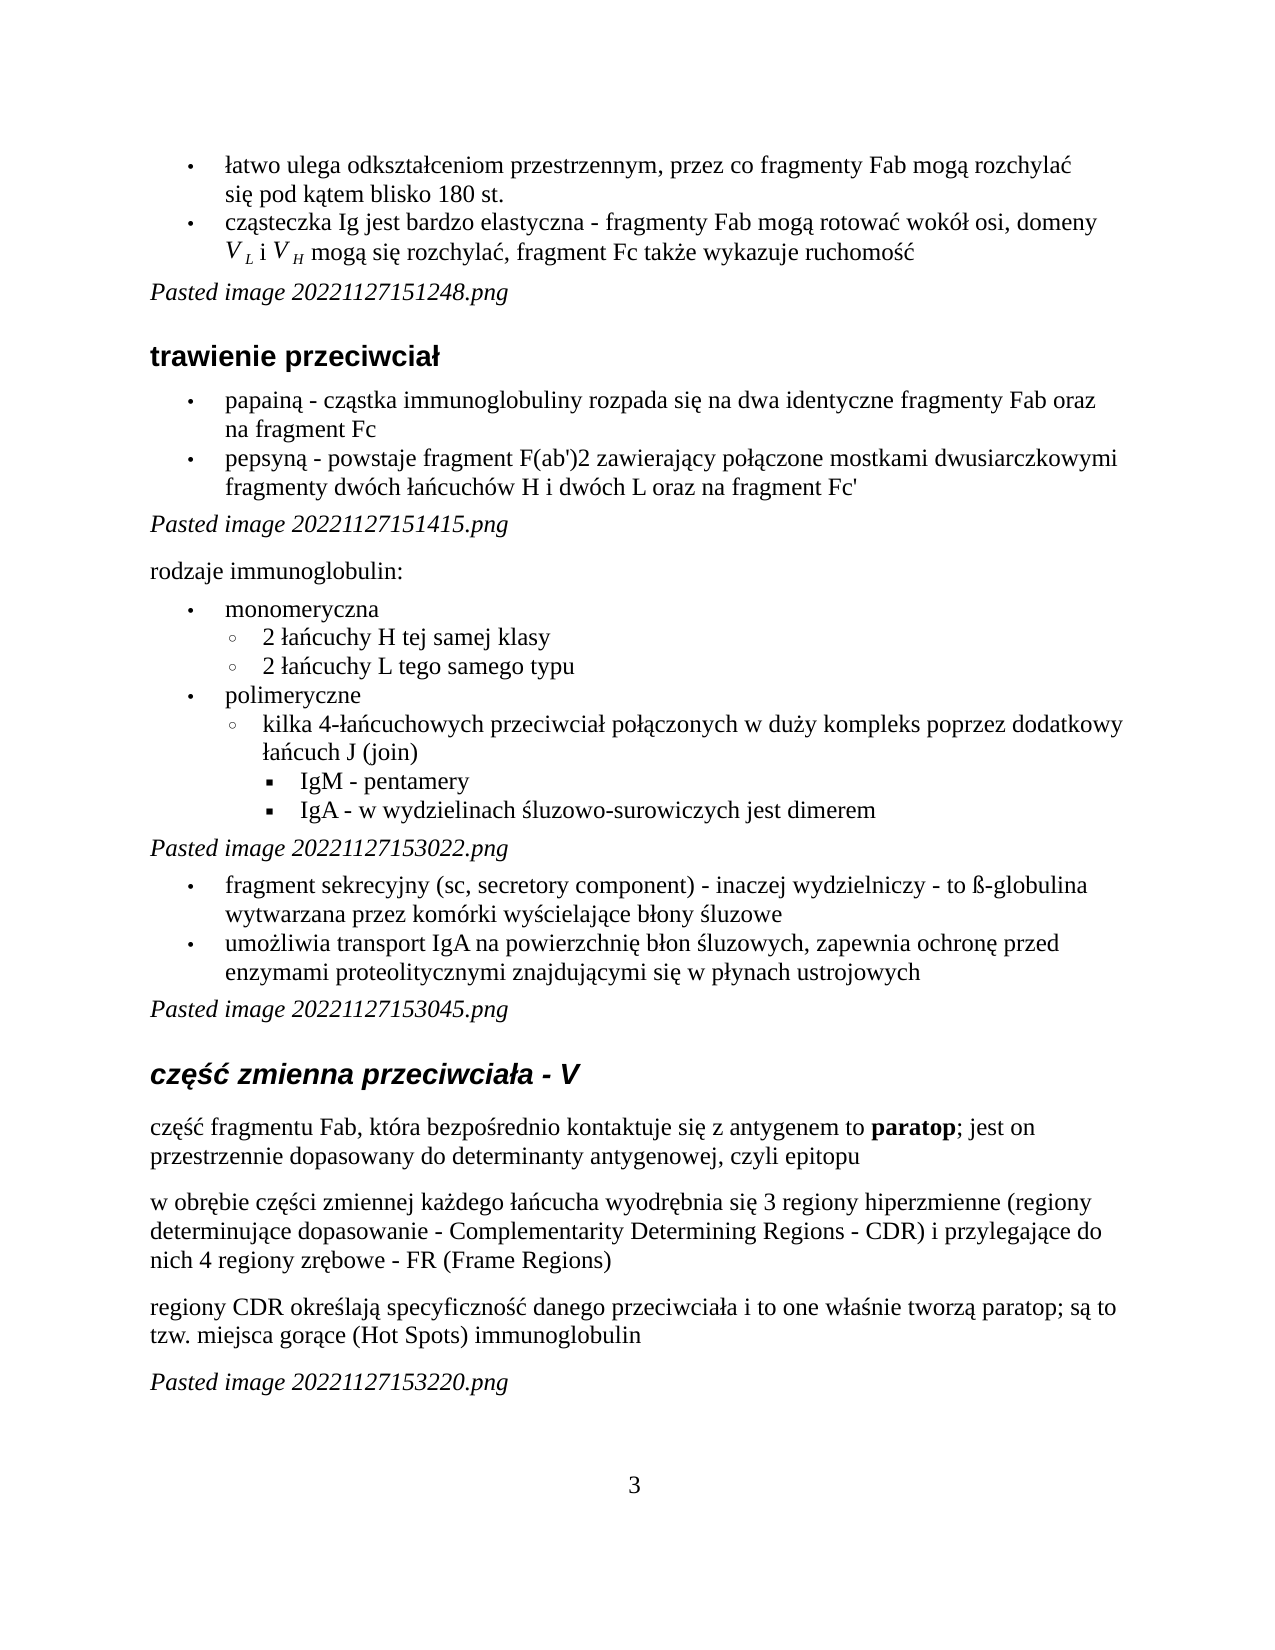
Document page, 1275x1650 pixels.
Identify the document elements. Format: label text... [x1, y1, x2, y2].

subtitle część zmienna przeciwciała - V [150, 1057, 1125, 1091]
subtitle trawienie przeciwciał [150, 339, 1125, 373]
list 2 łańcuchy H tej samej klasy [225, 622, 1125, 651]
list monomeryczna [187, 594, 1125, 622]
text Pasted image 20221127153022.png [150, 833, 1125, 861]
text Pasted image 20221127153045.png [150, 994, 1125, 1023]
list 2 łańcuchy L tego samego typu [225, 651, 1125, 680]
list papainą - cząstka immunoglobuliny rozpada się na dwa identyczne fragmenty Fab oraz na fragment Fc [187, 385, 1125, 443]
list IgM - pentamery [262, 766, 1125, 795]
text Pasted image 20221127151248.png [150, 277, 1125, 305]
text regiony CDR określają specyficzność danego przeciwciała i to one właśnie tworzą paratop; są to tzw. miejsca gorące (Hot Spots) immunoglobulin [150, 1292, 1125, 1349]
text w obrębie części zmiennej każdego łańcucha wyodrębnia się 3 regiony hiperzmienne (regiony determinujące dopasowanie - Complementarity Determining Regions - CDR) i przylegające do nich 4 regiony zrębowe - FR (Frame Regions) [150, 1187, 1125, 1274]
list cząsteczka Ig jest bardzo elastyczna - fragmenty Fab mogą rotować wokół osi, domeny i mogą się rozchylać, fragment Fc także wykazuje ruchomość [187, 207, 1125, 268]
list polimeryczne [187, 680, 1125, 709]
text Pasted image 20221127153220.png [150, 1367, 1125, 1396]
list fragment sekrecyjny (sc, secretory component) - inaczej wydzielniczy - to ß-globulina wytwarzana przez komórki wyścielające błony śluzowe [187, 870, 1125, 928]
list umożliwia transport IgA na powierzchnię błon śluzowych, zapewnia ochronę przed enzymami proteolitycznymi znajdującymi się w płynach ustrojowych [187, 928, 1125, 985]
text Pasted image 20221127151415.png [150, 509, 1125, 538]
list kilka 4-łańcuchowych przeciwciał połączonych w duży kompleks poprzez dodatkowy łańcuch J (join) [225, 709, 1125, 766]
list IgA - w wydzielinach śluzowo-surowiczych jest dimerem [262, 795, 1125, 824]
list łatwo ulega odkształceniom przestrzennym, przez co fragmenty Fab mogą rozchylać się pod kątem blisko 180 st. [187, 150, 1125, 207]
list pepsyną - powstaje fragment F(ab')2 zawierający połączone mostkami dwusiarczkowymi fragmenty dwóch łańcuchów H i dwóch L oraz na fragment Fc' [187, 443, 1125, 500]
text rodzaje immunoglobulin: [150, 556, 1125, 585]
text część fragmentu Fab, która bezpośrednio kontaktuje się z antygenem to paratop; jest on przestrzennie dopasowany do determinanty antygenowej, czyli epitopu [150, 1112, 1125, 1169]
